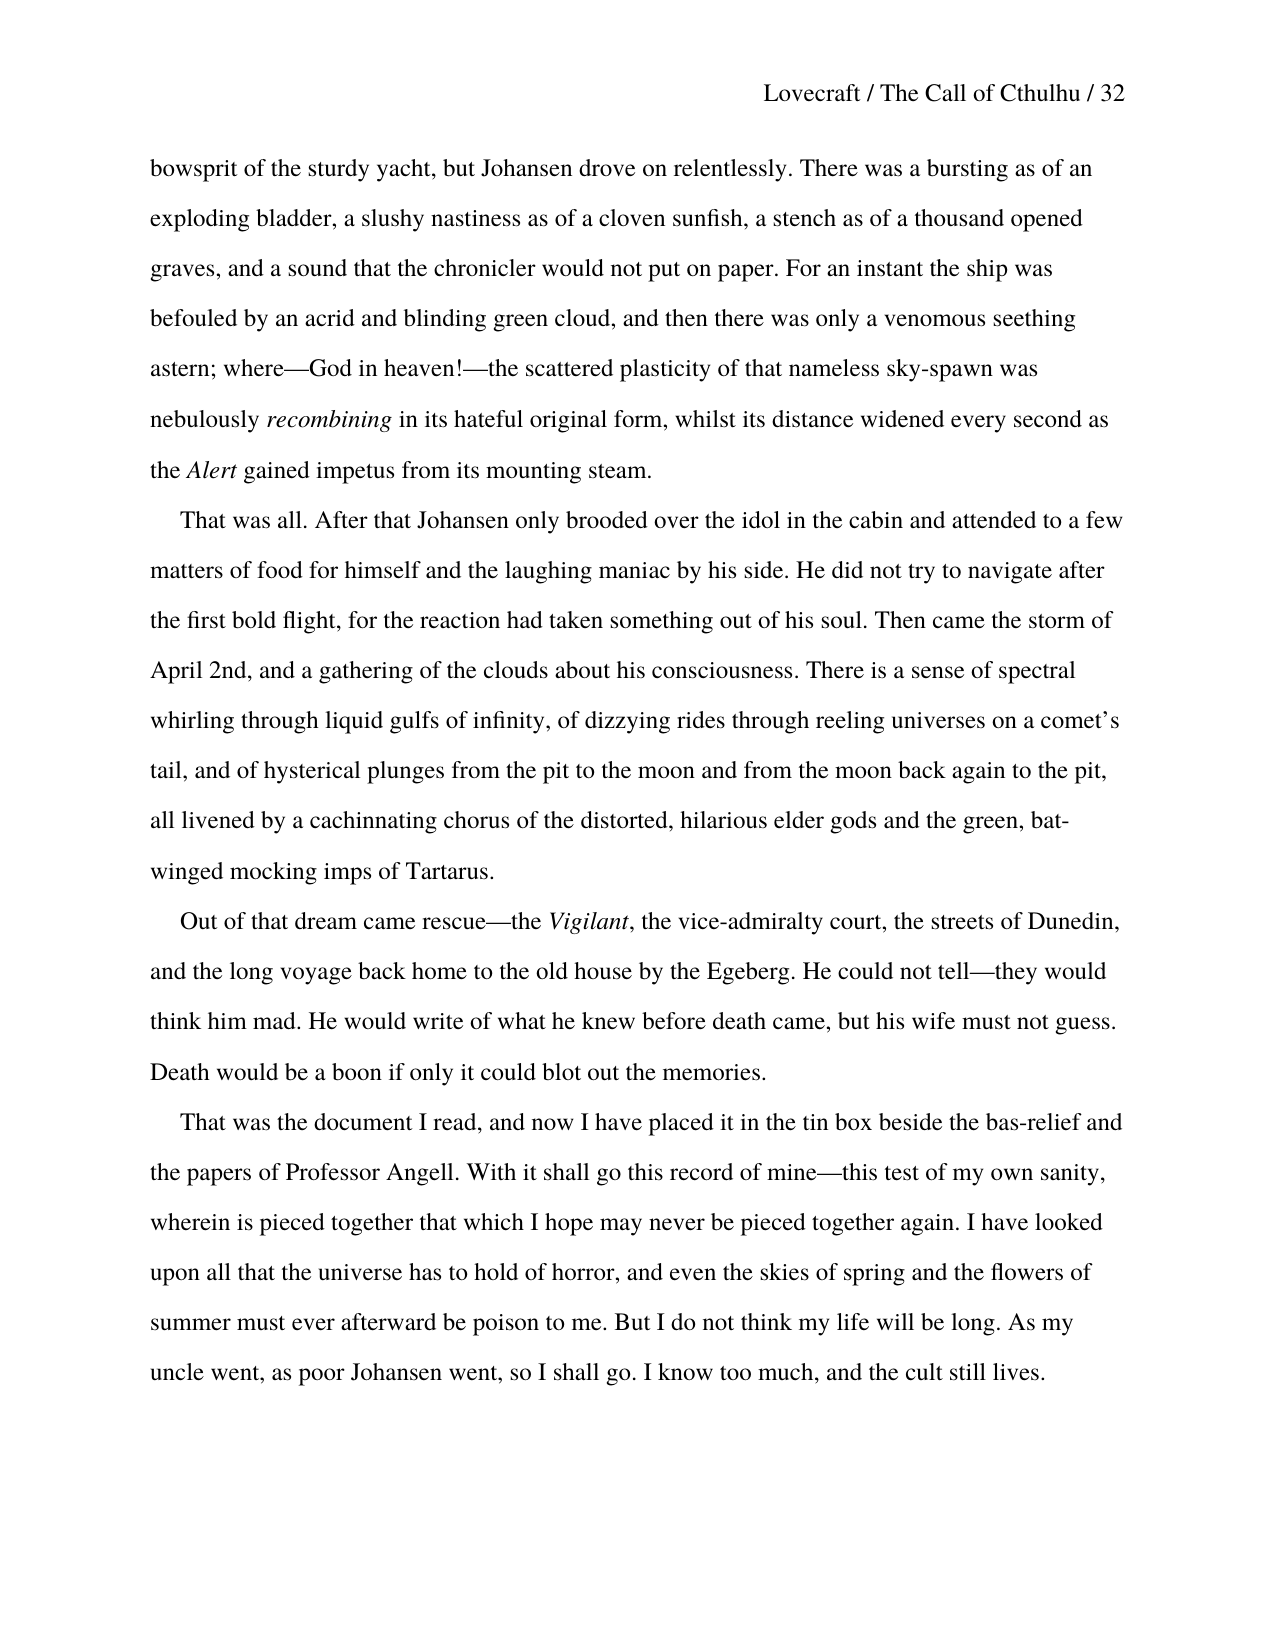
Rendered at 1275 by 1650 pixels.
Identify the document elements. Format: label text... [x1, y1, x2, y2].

text That was all. After that Johansen only brooded over the idol in the cabin and attended to a few matters of food for himself and the laughing maniac by his side. He did not try to navigate after the first bold flight, for the reaction had taken something out of his soul. Then came the storm of April 2nd, and a gathering of the clouds about his consciousness. There is a sense of spectral whirling through liquid gulfs of infinity, of dizzying rides through reeling universes on a comet’s tail, and of hysterical plunges from the pit to the moon and from the moon back again to the pit, all livened by a cachinnating chorus of the distorted, hilarious elder gods and the green, bat-winged mocking imps of Tartarus. [150, 502, 1125, 886]
text bowsprit of the sturdy yacht, but Johansen drove on relentlessly. There was a bursting as of an exploding bladder, a slushy nastiness as of a cloven sunfish, a stench as of a thousand opened graves, and a sound that the chronicler would not put on paper. For an instant the ship was befouled by an acrid and blinding green cloud, and then there was only a venomous seething astern; where—God in heaven!—the scattered plasticity of that nameless sky-spawn was nebulously recombining in its hateful original form, whilst its distance widened every second as the Alert gained impetus from its mounting steam. [150, 150, 1125, 485]
text Out of that dream came rescue—the Vigilant, the vice-admiralty court, the streets of Dunedin, and the long voyage back home to the old house by the Egeberg. He could not tell—they would think him mad. He would write of what he knew before death came, but his wife must not guess. Death would be a boon if only it could blot out the memories. [150, 903, 1125, 1087]
text That was the document I read, and now I have placed it in the tin box beside the bas-relief and the papers of Professor Angell. With it shall go this record of mine—this test of my own sanity, wherein is pieced together that which I hope may never be pieced together again. I have looked upon all that the universe has to hold of horror, and even the skies of spring and the flowers of summer must ever afterward be poison to me. But I do not think my life will be long. As my uncle went, as poor Johansen went, so I shall go. I know too much, and the cult still lives. [150, 1104, 1125, 1388]
